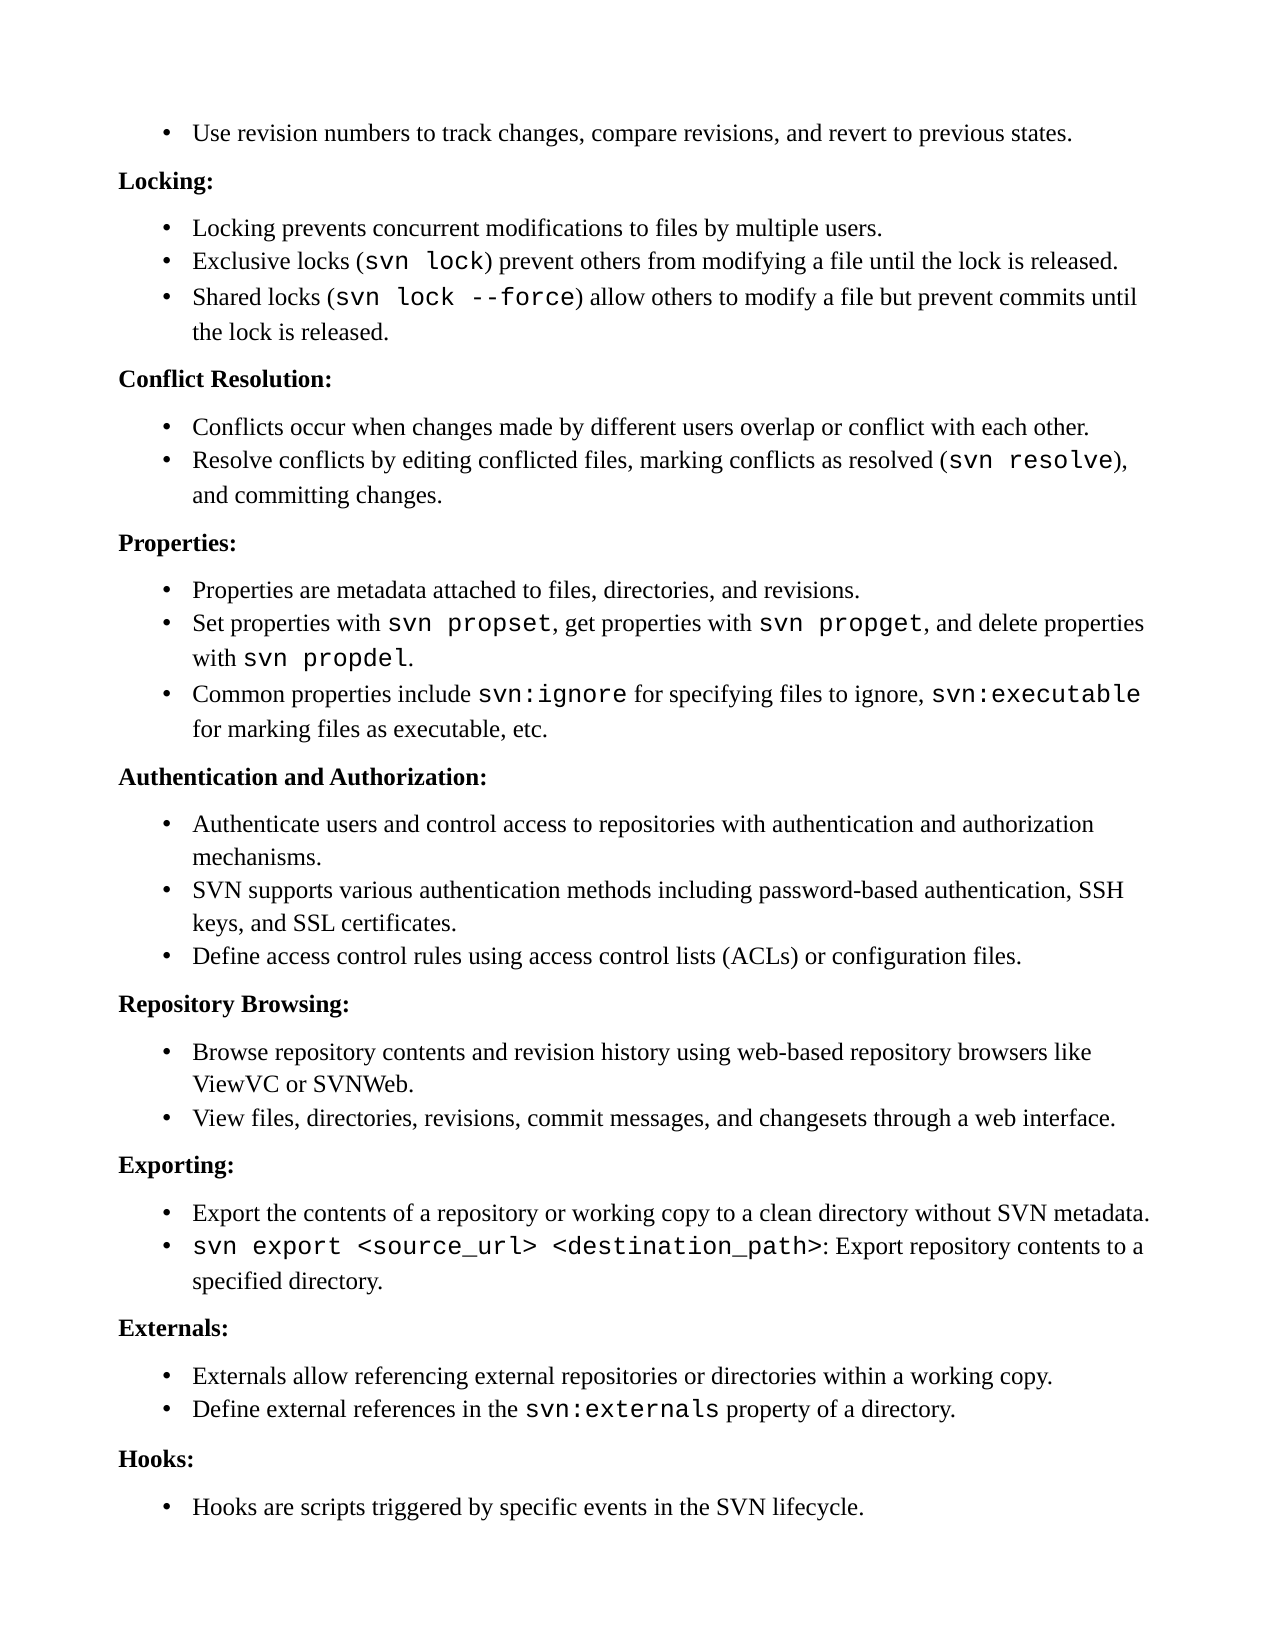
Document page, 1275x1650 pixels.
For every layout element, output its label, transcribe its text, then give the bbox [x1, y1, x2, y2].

text Locking: [118, 166, 1157, 194]
text Authentication and Authorization: [118, 762, 1157, 790]
list View files, directories, revisions, commit messages, and changesets through a web interface. [162, 1103, 1157, 1131]
list Properties are metadata attached to files, directories, and revisions. [162, 575, 1157, 604]
text Hooks: [118, 1444, 1157, 1473]
text Externals: [118, 1313, 1157, 1342]
list Set properties with svn propset, get properties with svn propget, and delete properties with svn propdel. [162, 608, 1157, 674]
list Resolve conflicts by editing conflicted files, marking conflicts as resolved (svn resolve), and committing changes. [162, 445, 1157, 509]
list SVN supports various authentication methods including password-based authentication, SSH keys, and SSL certificates. [162, 875, 1157, 937]
list Locking prevents concurrent modifications to files by multiple users. [162, 213, 1157, 242]
list svn export <source_url> <destination_path>: Export repository contents to a specified directory. [162, 1231, 1157, 1295]
list Authenticate users and control access to repositories with authentication and authorization mechanisms. [162, 809, 1157, 871]
text Properties: [118, 528, 1157, 557]
list Export the contents of a repository or working copy to a clean directory without SVN metadata. [162, 1198, 1157, 1227]
list Exclusive locks (svn lock) prevent others from modifying a file until the lock is released. [162, 246, 1157, 277]
list Shared locks (svn lock --force) allow others to modify a file but prevent commits until the lock is released. [162, 282, 1157, 346]
text Repository Browsing: [118, 989, 1157, 1018]
list Conflicts occur when changes made by different users overlap or conflict with each other. [162, 412, 1157, 441]
list Define access control rules using access control lists (ACLs) or configuration files. [162, 941, 1157, 970]
list Hooks are scripts triggered by specific events in the SVN lifecycle. [162, 1492, 1157, 1521]
list Browse repository contents and revision history using web-based repository browsers like ViewVC or SVNWeb. [162, 1037, 1157, 1098]
text Exporting: [118, 1150, 1157, 1179]
list Use revision numbers to track changes, compare revisions, and revert to previous states. [162, 118, 1157, 147]
text Conflict Resolution: [118, 364, 1157, 393]
list Common properties include svn:ignore for specifying files to ignore, svn:executable for marking files as executable, etc. [162, 679, 1157, 743]
list Define external references in the svn:externals property of a directory. [162, 1394, 1157, 1425]
list Externals allow referencing external repositories or directories within a working copy. [162, 1361, 1157, 1390]
